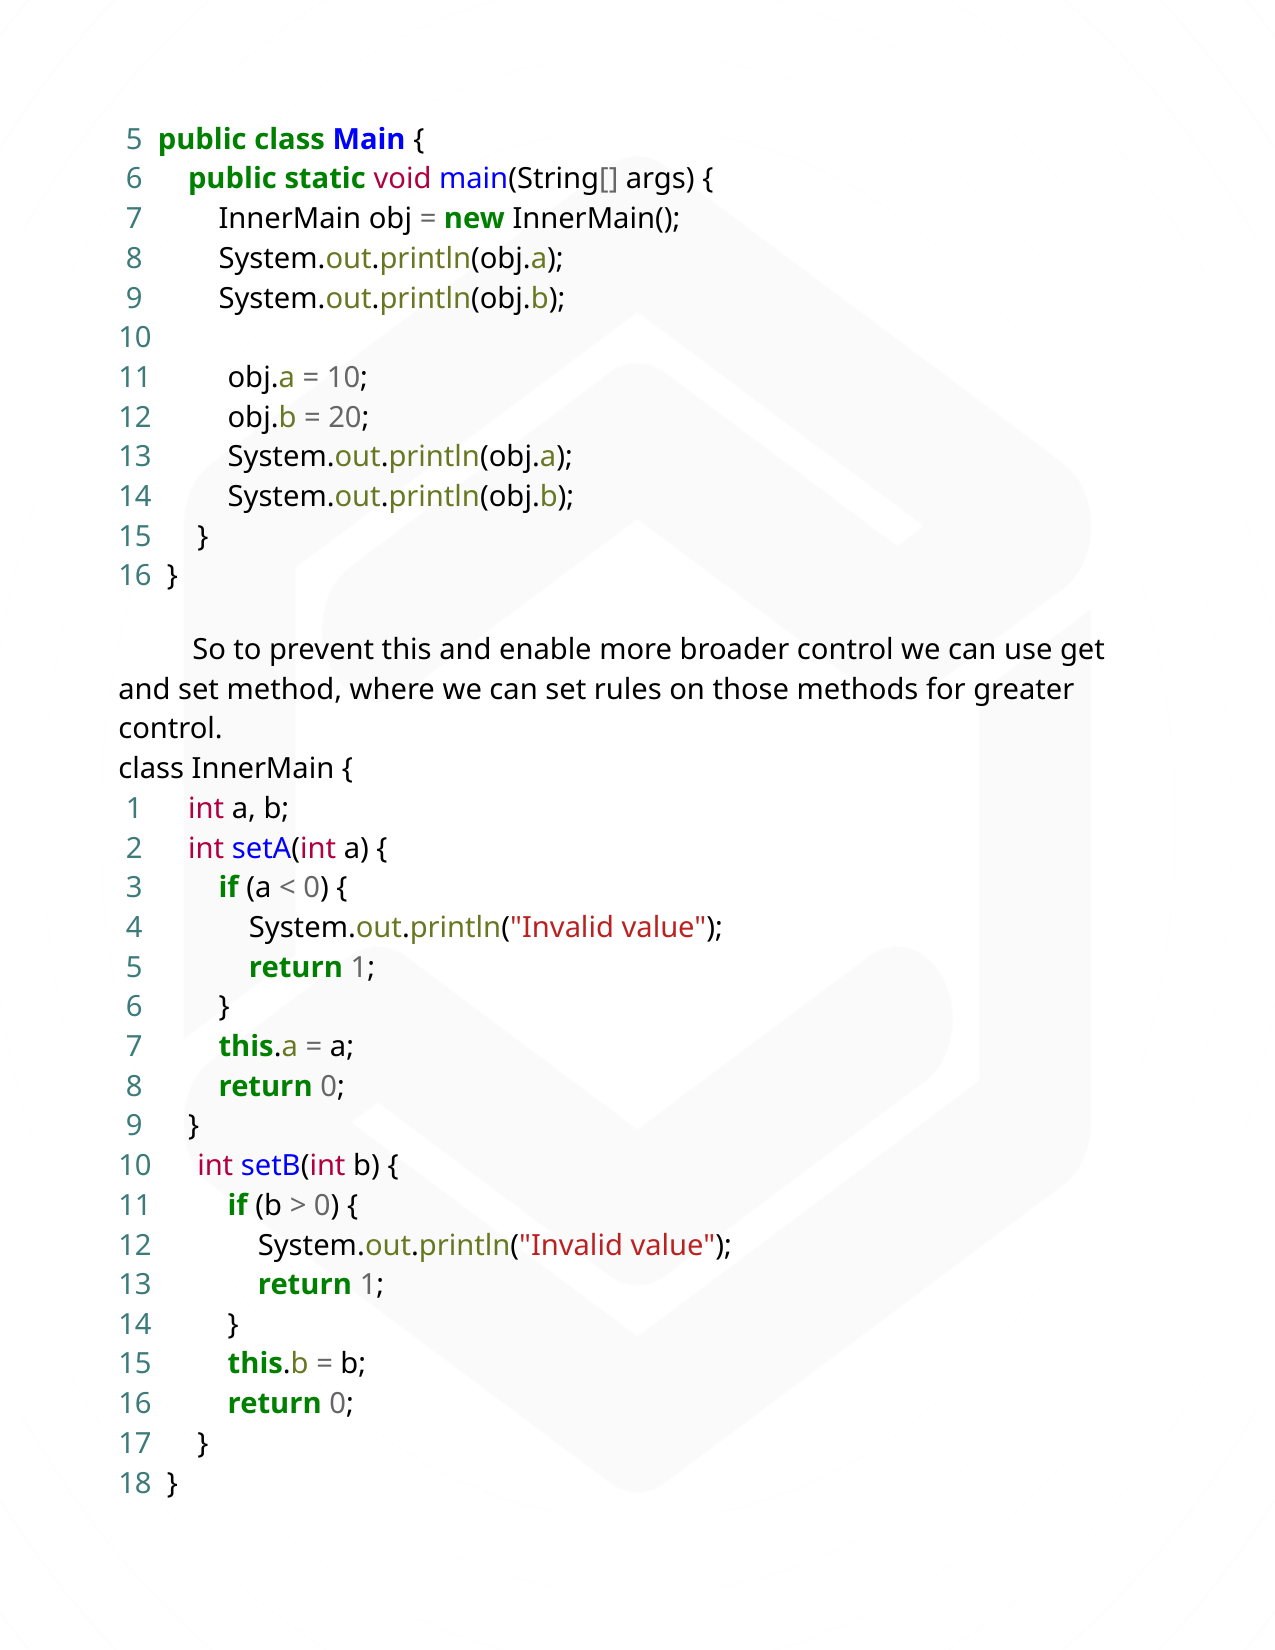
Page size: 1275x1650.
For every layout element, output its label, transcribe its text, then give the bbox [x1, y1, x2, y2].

text 2 int setA(int a) { [118, 827, 1157, 867]
text class InnerMain { [118, 747, 1157, 787]
text 6 } [118, 986, 1157, 1025]
text 13 return 1; [118, 1263, 1157, 1303]
text 1 int a, b; [118, 787, 1157, 827]
text 4 System.out.println("Invalid value"); [118, 906, 1157, 946]
text 12 System.out.println("Invalid value"); [118, 1224, 1157, 1263]
text 18 } [118, 1462, 1157, 1502]
text 5 return 1; [118, 946, 1157, 986]
text 16 return 0; [118, 1382, 1157, 1422]
text 8 return 0; [118, 1065, 1157, 1105]
text 7 InnerMain obj = new InnerMain(); [118, 197, 1157, 237]
text 15 this.b = b; [118, 1343, 1157, 1382]
text 10 [118, 317, 1157, 356]
text 14 System.out.println(obj.b); [118, 475, 1157, 515]
text 14 } [118, 1303, 1157, 1343]
text 9 } [118, 1105, 1157, 1144]
text 11 if (b > 0) { [118, 1184, 1157, 1224]
text 16 } [118, 555, 1157, 594]
text 17 } [118, 1422, 1157, 1462]
text 5 public class Main { [118, 118, 1157, 158]
text 3 if (a < 0) { [118, 867, 1157, 906]
text 7 this.a = a; [118, 1025, 1157, 1065]
text 10 int setB(int b) { [118, 1144, 1157, 1184]
text 11 obj.a = 10; [118, 356, 1157, 396]
text 9 System.out.println(obj.b); [118, 277, 1157, 317]
text So to prevent this and enable more broader control we can use get and set method, where we can set rules on those methods for greater control. [118, 628, 1157, 747]
text 12 obj.b = 20; [118, 396, 1157, 436]
text 13 System.out.println(obj.a); [118, 436, 1157, 475]
text 6 public static void main(String[] args) { [118, 158, 1157, 197]
text 8 System.out.println(obj.a); [118, 237, 1157, 277]
text 15 } [118, 515, 1157, 555]
